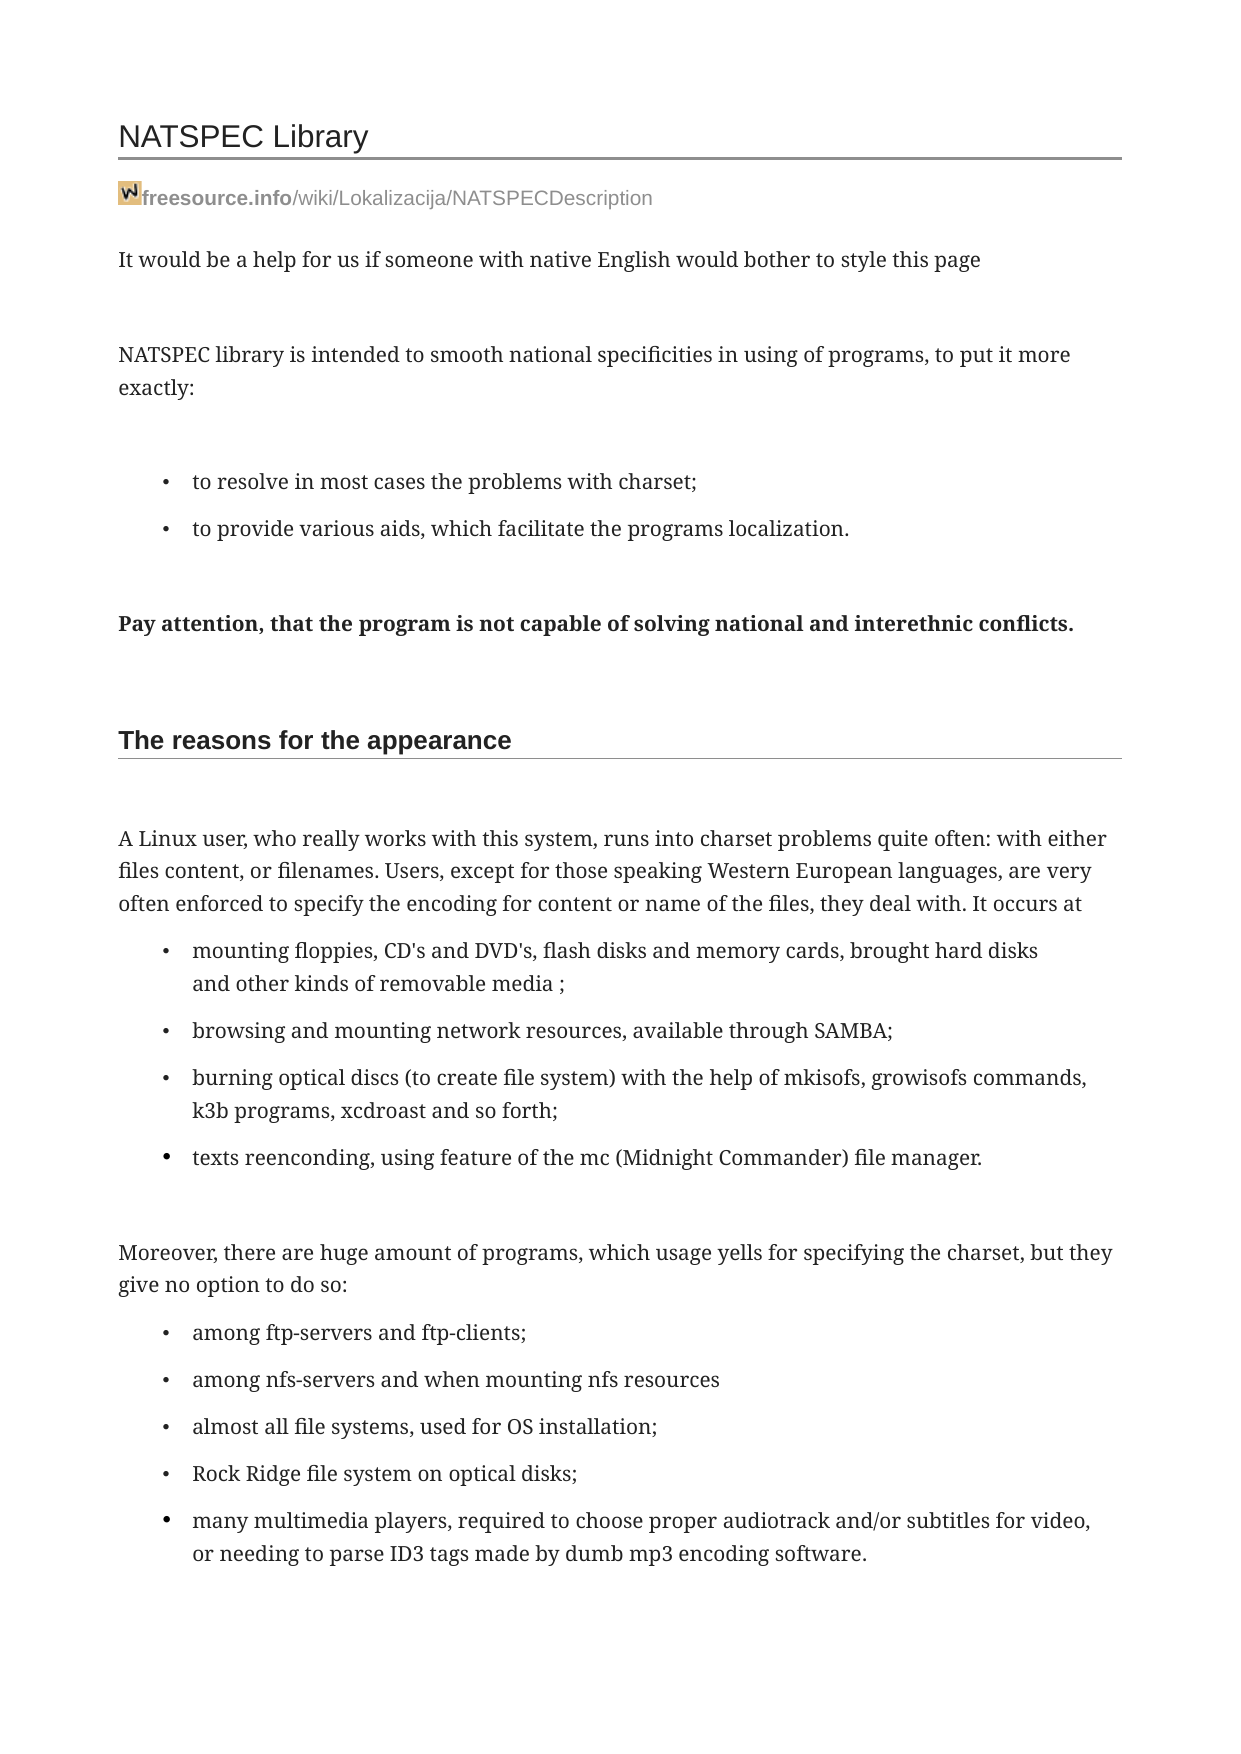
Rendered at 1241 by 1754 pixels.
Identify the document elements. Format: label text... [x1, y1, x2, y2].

text A Linux user, who really works with this system, runs into charset problems quite often: with either files content, or filenames. Users, except for those speaking Western European languages, are very often enforced to specify the encoding for content or name of the files, they deal with. It occurs at [118, 824, 1122, 918]
subtitle NATSPEC Library [118, 118, 1122, 157]
text Moreover, there are huge amount of programs, which usage yells for specifying the charset, but they give no option to do so: [118, 1238, 1122, 1299]
list texts reenconding, using feature of the mc (Midnight Commander) file manager. [162, 1143, 1122, 1172]
text It would be a help for us if someone with native English would bother to style this page [118, 245, 1122, 274]
list Rock Ridge file system on optical disks; [162, 1459, 1122, 1488]
list many multimedia players, required to choose proper audiotrack and/or subtitles for video, or needing to parse ID3 tags made by dumb mp3 encoding software. [162, 1506, 1122, 1567]
subtitle The reasons for the appearance [118, 725, 1122, 758]
list among nfs-servers and when mounting nfs resources [162, 1365, 1122, 1393]
text Pay attention, that the program is not capable of solving national and interethnic conflicts. [118, 609, 1122, 638]
list browsing and mounting network resources, available through SAMBA; [162, 1016, 1122, 1044]
list among ftp-servers and ftp-clients; [162, 1318, 1122, 1346]
text NATSPEC library is intended to smooth national specificities in using of programs, to put it more exactly: [118, 340, 1122, 401]
list burning optical discs (to create file system) with the help of mkisofs, growisofs commands, k3b programs, xcdroast and so forth; [162, 1063, 1122, 1124]
list to provide various aids, which facilitate the programs localization. [162, 514, 1122, 543]
list to resolve in most cases the problems with charset; [162, 467, 1122, 496]
text freesource.info/wiki/Lokalizacija/NATSPECDescription [118, 181, 1122, 209]
list almost all file systems, used for OS installation; [162, 1412, 1122, 1441]
picture [118, 181, 142, 205]
list mounting floppies, CD's and DVD's, flash disks and memory cards, brought hard disks and other kinds of removable media ; [162, 936, 1122, 997]
